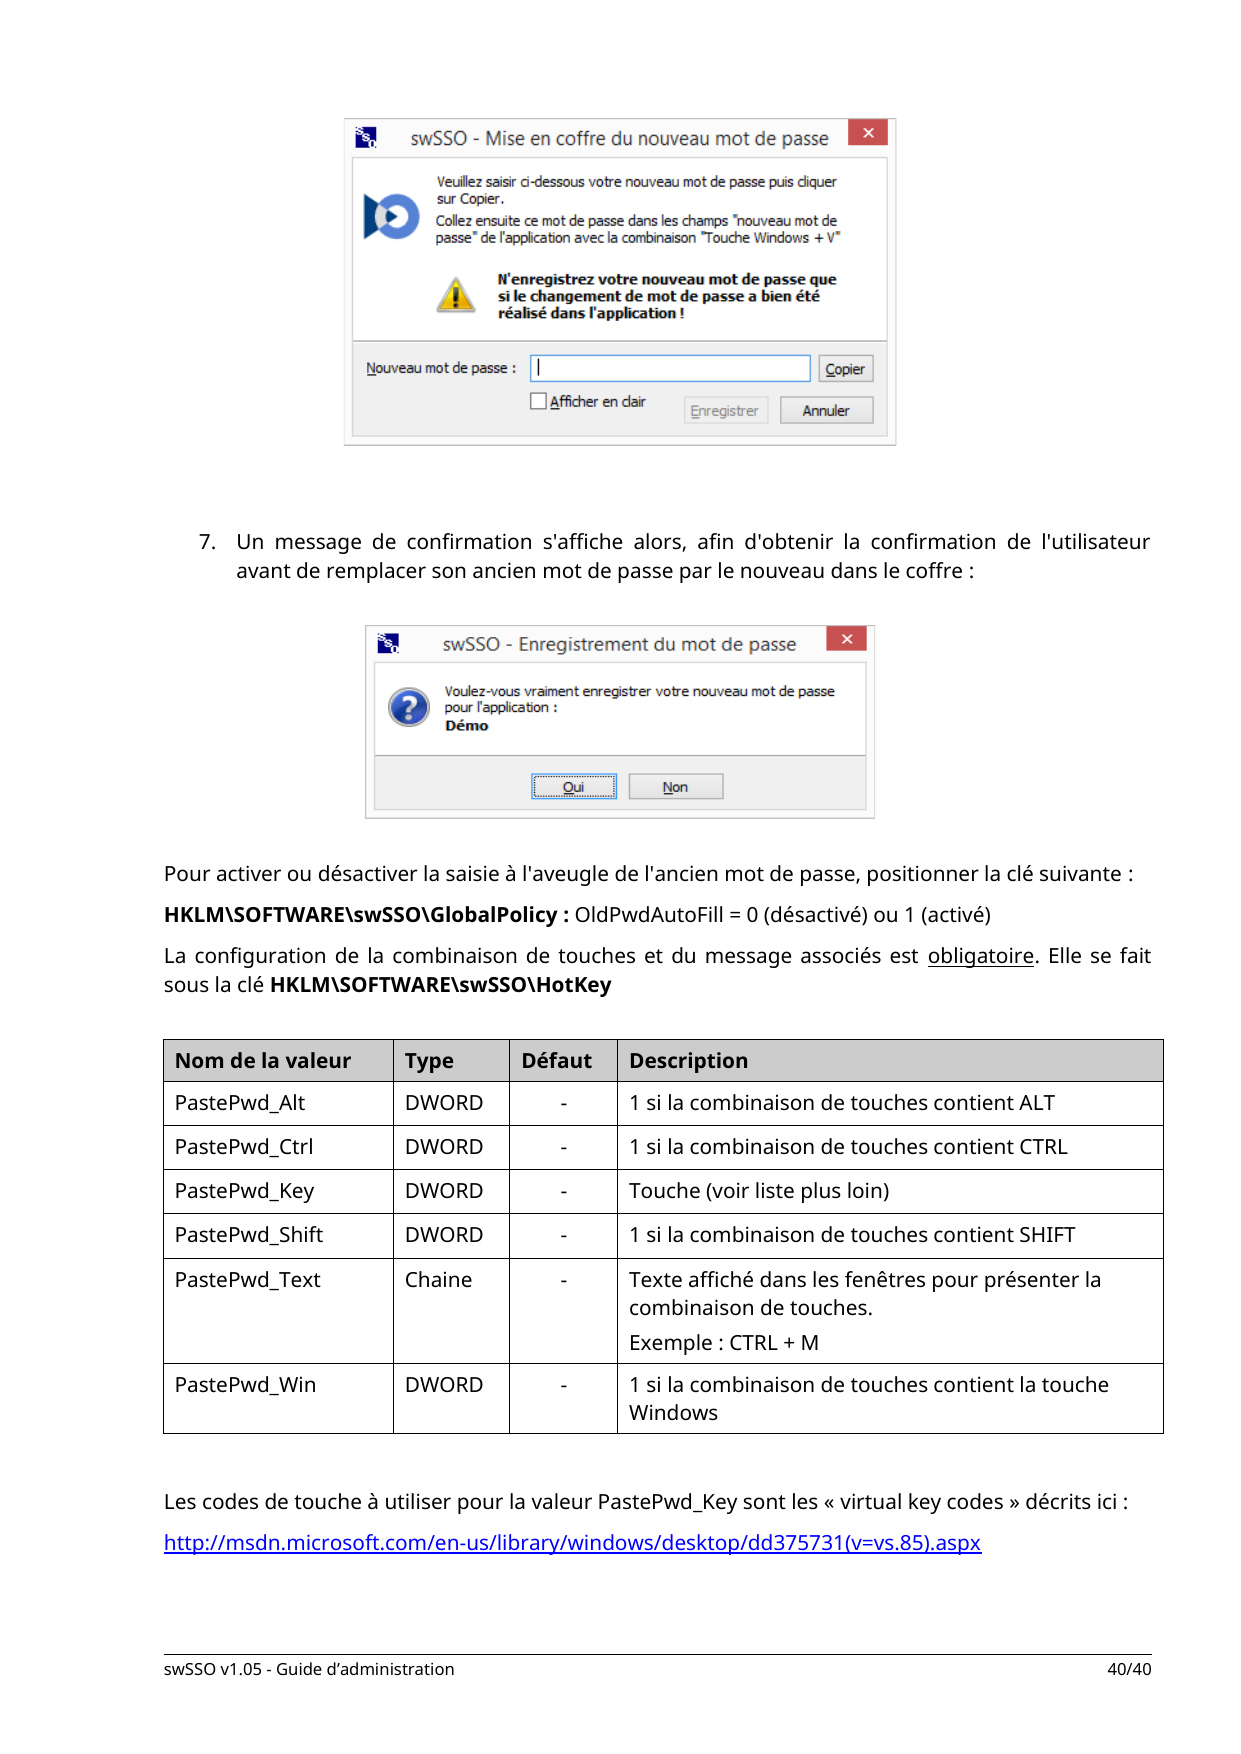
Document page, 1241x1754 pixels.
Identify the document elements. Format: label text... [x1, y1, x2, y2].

table_cell Touche (voir liste plus loin) [618, 1170, 1163, 1213]
table_cell PastePwd_Shift [164, 1214, 393, 1257]
table_cell - [510, 1082, 617, 1125]
table_cell - [510, 1214, 617, 1257]
table_cell PastePwd_Text [164, 1259, 393, 1362]
table_cell - [510, 1170, 617, 1213]
table_cell DWORD [394, 1214, 509, 1257]
table_cell DWORD [394, 1082, 509, 1125]
table_cell 1 si la combinaison de touches contient ALT [618, 1082, 1163, 1125]
text La configuration de la combinaison de touches et du message associés est obligatoire. Elle se fait sous la clé HKLM\SOFTWARE\swSSO\HotKey [164, 941, 1152, 998]
table_cell PastePwd_Ctrl [164, 1126, 393, 1169]
text Les codes de touche à utiliser pour la valeur PastePwd_Key sont les « virtual key codes » décrits ici : [164, 1487, 1152, 1516]
picture [343, 118, 897, 446]
table_cell - [510, 1364, 617, 1433]
text http://msdn.microsoft.com/en-us/library/windows/desktop/dd375731(v=vs.85).aspx [164, 1528, 1152, 1557]
table_header Description [618, 1040, 1163, 1081]
table_cell DWORD [394, 1170, 509, 1213]
table_cell DWORD [394, 1364, 509, 1433]
list Un message de confirmation s'affiche alors, afin d'obtenir la confirmation de l'utilisateur avant de remplacer son ancien mot de passe par le nouveau dans le coffre : [199, 527, 1152, 584]
table_cell - [510, 1126, 617, 1169]
table_cell Chaine [394, 1259, 509, 1362]
table_cell - [510, 1259, 617, 1362]
table_cell PastePwd_Alt [164, 1082, 393, 1125]
text Pour activer ou désactiver la saisie à l'aveugle de l'ancien mot de passe, positionner la clé suivante : [164, 859, 1152, 888]
text HKLM\SOFTWARE\swSSO\GlobalPolicy : OldPwdAutoFill = 0 (désactivé) ou 1 (activé) [164, 900, 1152, 929]
table_cell 1 si la combinaison de touches contient CTRL [618, 1126, 1163, 1169]
table_cell PastePwd_Key [164, 1170, 393, 1213]
table_header Type [394, 1040, 509, 1081]
table_cell DWORD [394, 1126, 509, 1169]
table_cell Texte affiché dans les fenêtres pour présenter la combinaison de touches. Exemple : CTRL + M [618, 1259, 1163, 1362]
table_header Défaut [510, 1040, 617, 1081]
table_header Nom de la valeur [164, 1040, 393, 1081]
table_cell 1 si la combinaison de touches contient SHIFT [618, 1214, 1163, 1257]
picture [365, 625, 876, 819]
table_cell 1 si la combinaison de touches contient la touche Windows [618, 1364, 1163, 1433]
table_cell PastePwd_Win [164, 1364, 393, 1433]
